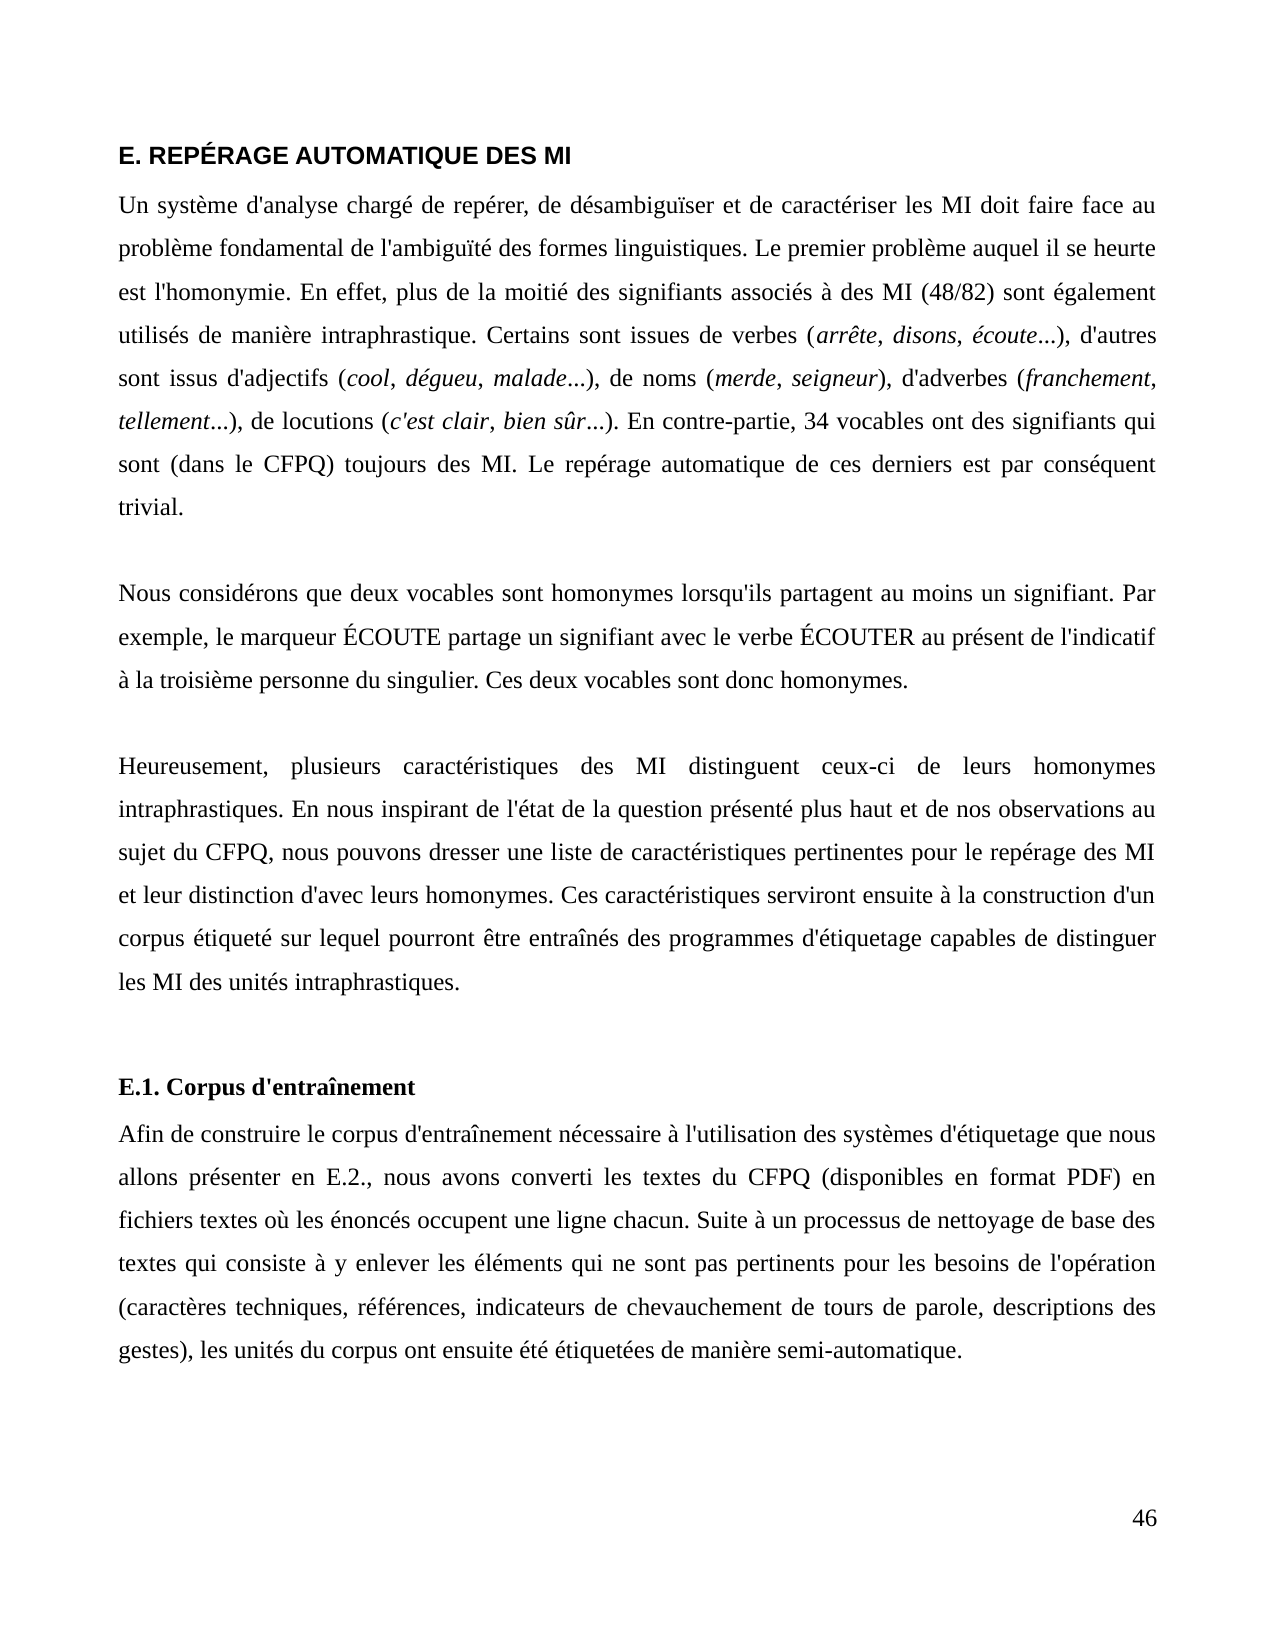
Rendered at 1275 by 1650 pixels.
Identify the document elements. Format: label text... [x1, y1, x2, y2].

text Heureusement, plusieurs caractéristiques des MI distinguent ceux-ci de leurs homonymes intraphrastiques. En nous inspirant de l'état de la question présenté plus haut et de nos observations au sujet du CFPQ, nous pouvons dresser une liste de caractéristiques pertinentes pour le repérage des MI et leur distinction d'avec leurs homonymes. Ces caractéristiques serviront ensuite à la construction d'un corpus étiqueté sur lequel pourront être entraînés des programmes d'étiquetage capables de distinguer les MI des unités intraphrastiques. [118, 751, 1157, 995]
text Un système d'analyse chargé de repérer, de désambiguïser et de caractériser les MI doit faire face au problème fondamental de l'ambiguïté des formes linguistiques. Le premier problème auquel il se heurte est l'homonymie. En effet, plus de la moitié des signifiants associés à des MI (48/82) sont également utilisés de manière intraphrastique. Certains sont issues de verbes (arrête, disons, écoute...), d'autres sont issus d'adjectifs (cool, dégueu, malade...), de noms (merde, seigneur), d'adverbes (franchement, tellement...), de locutions (c'est clair, bien sûr...). En contre-partie, 34 vocables ont des signifiants qui sont (dans le CFPQ) toujours des MI. Le repérage automatique de ces derniers est par conséquent trivial. [118, 190, 1157, 521]
text Nous considérons que deux vocables sont homonymes lorsqu'ils partagent au moins un signifiant. Par exemple, le marqueur ÉCOUTE partage un signifiant avec le verbe ÉCOUTER au présent de l'indicatif à la troisième personne du singulier. Ces deux vocables sont donc homonymes. [118, 578, 1157, 693]
text Afin de construire le corpus d'entraînement nécessaire à l'utilisation des systèmes d'étiquetage que nous allons présenter en E.2., nous avons converti les textes du CFPQ (disponibles en format PDF) en fichiers textes où les énoncés occupent une ligne chacun. Suite à un processus de nettoyage de base des textes qui consiste à y enlever les éléments qui ne sont pas pertinents pour les besoins de l'opération (caractères techniques, références, indicateurs de chevauchement de tours de parole, descriptions des gestes), les unités du corpus ont ensuite été étiquetées de manière semi-automatique. [118, 1119, 1157, 1363]
subtitle E.1. Corpus d'entraînement [118, 1072, 1157, 1101]
subtitle E. REPÉRAGE AUTOMATIQUE DES MI [118, 141, 1157, 169]
